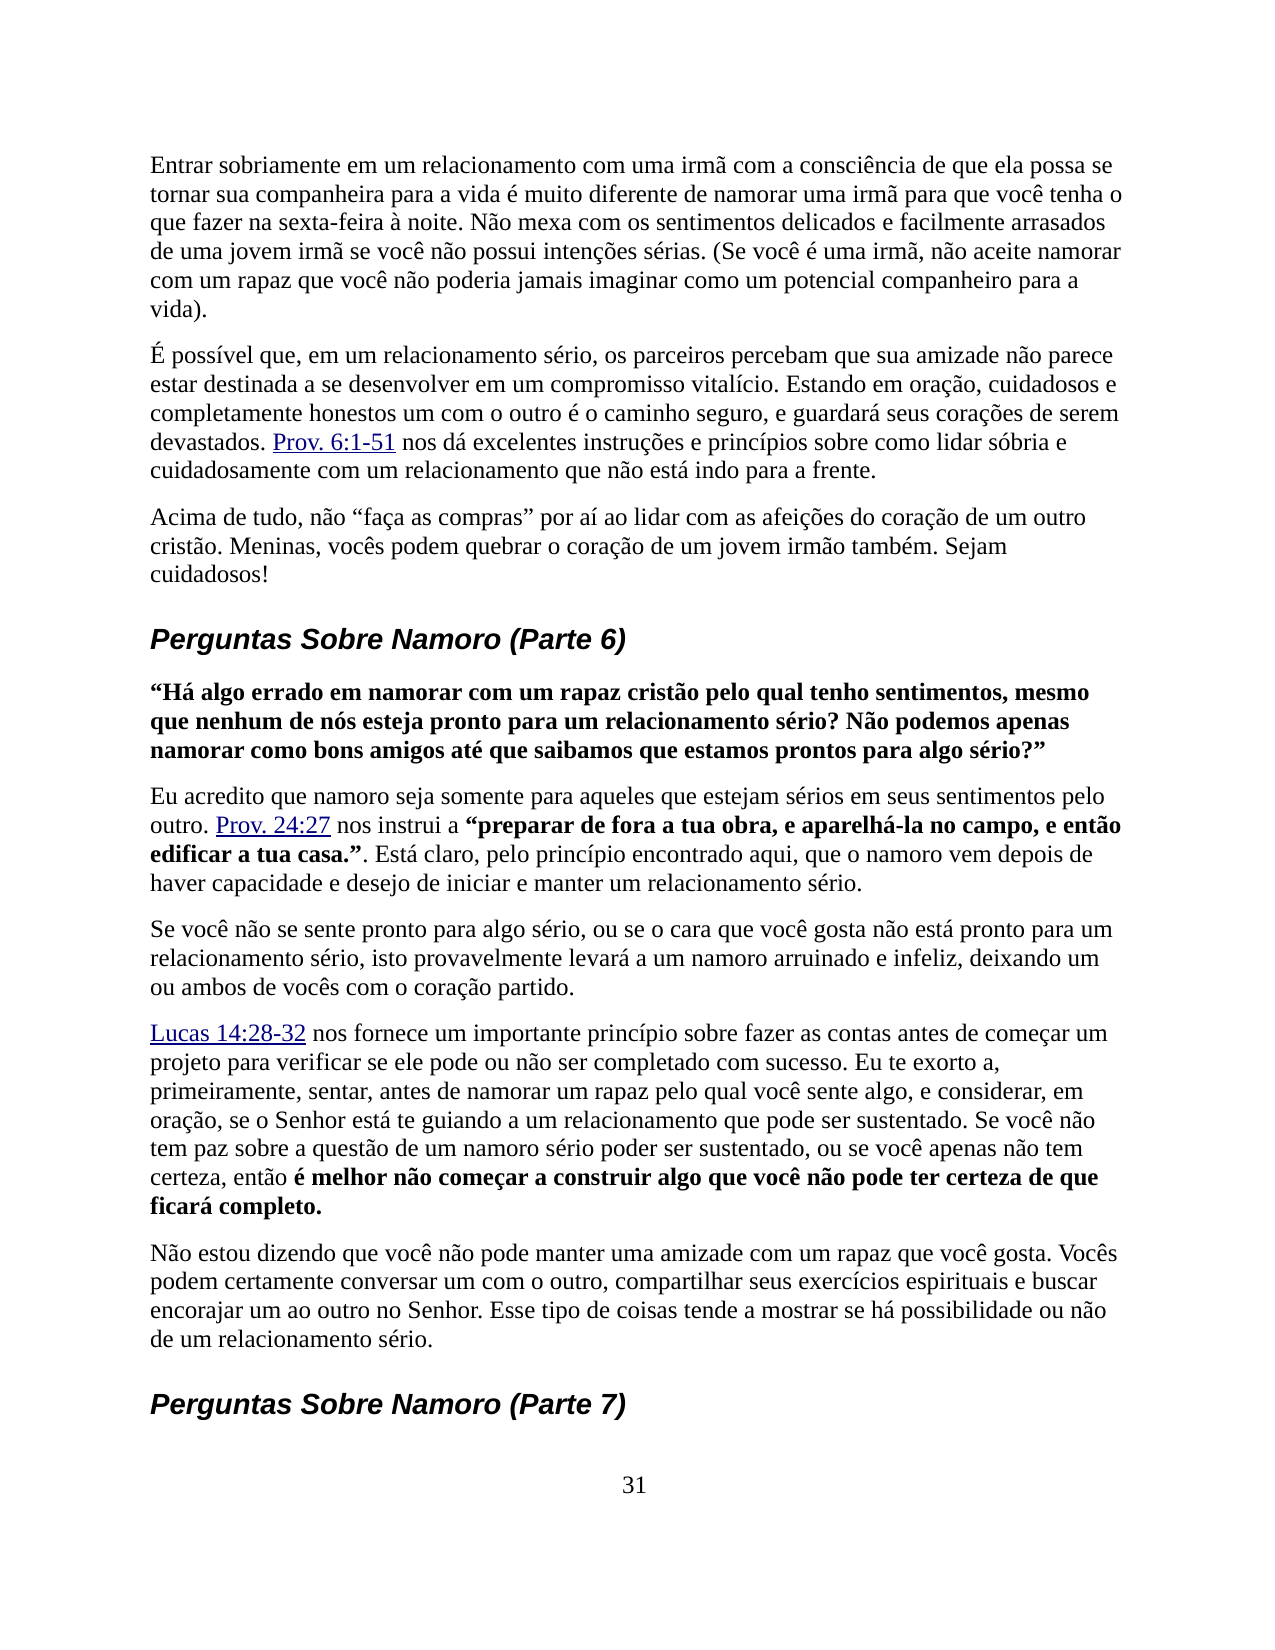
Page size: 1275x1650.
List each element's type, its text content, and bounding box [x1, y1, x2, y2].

text Lucas 14:28-32 nos fornece um importante princípio sobre fazer as contas antes de começar um projeto para verificar se ele pode ou não ser completado com sucesso. Eu te exorto a, primeiramente, sentar, antes de namorar um rapaz pelo qual você sente algo, e considerar, em oração, se o Senhor está te guiando a um relacionamento que pode ser sustentado. Se você não tem paz sobre a questão de um namoro sério poder ser sustentado, ou se você apenas não tem certeza, então é melhor não começar a construir algo que você não pode ter certeza de que ficará completo. [150, 1018, 1125, 1220]
subtitle Perguntas Sobre Namoro (Parte 6) [150, 622, 1125, 656]
text Acima de tudo, não “faça as compras” por aí ao lidar com as afeições do coração de um outro cristão. Meninas, vocês podem quebrar o coração de um jovem irmão também. Sejam cuidadosos! [150, 502, 1125, 588]
text “Há algo errado em namorar com um rapaz cristão pelo qual tenho sentimentos, mesmo que nenhum de nós esteja pronto para um relacionamento sério? Não podemos apenas namorar como bons amigos até que saibamos que estamos prontos para algo sério?” [150, 677, 1125, 763]
text Se você não se sente pronto para algo sério, ou se o cara que você gosta não está pronto para um relacionamento sério, isto provavelmente levará a um namoro arruinado e infeliz, deixando um ou ambos de vocês com o coração partido. [150, 914, 1125, 1001]
text Não estou dizendo que você não pode manter uma amizade com um rapaz que você gosta. Vocês podem certamente conversar um com o outro, compartilhar seus exercícios espirituais e buscar encorajar um ao outro no Senhor. Esse tipo de coisas tende a mostrar se há possibilidade ou não de um relacionamento sério. [150, 1238, 1125, 1353]
text Eu acredito que namoro seja somente para aqueles que estejam sérios em seus sentimentos pelo outro. Prov. 24:27 nos instrui a “preparar de fora a tua obra, e aparelhá-la no campo, e então edificar a tua casa.”. Está claro, pelo princípio encontrado aqui, que o namoro vem depois de haver capacidade e desejo de iniciar e manter um relacionamento sério. [150, 781, 1125, 896]
text Entrar sobriamente em um relacionamento com uma irmã com a consciência de que ela possa se tornar sua companheira para a vida é muito diferente de namorar uma irmã para que você tenha o que fazer na sexta-feira à noite. Não mexa com os sentimentos delicados e facilmente arrasados de uma jovem irmã se você não possui intenções sérias. (Se você é uma irmã, não aceite namorar com um rapaz que você não poderia jamais imaginar como um potencial companheiro para a vida). [150, 150, 1125, 322]
text É possível que, em um relacionamento sério, os parceiros percebam que sua amizade não parece estar destinada a se desenvolver em um compromisso vitalício. Estando em oração, cuidadosos e completamente honestos um com o outro é o caminho seguro, e guardará seus corações de serem devastados. Prov. 6:1-51 nos dá excelentes instruções e princípios sobre como lidar sóbria e cuidadosamente com um relacionamento que não está indo para a frente. [150, 340, 1125, 484]
subtitle Perguntas Sobre Namoro (Parte 7) [150, 1387, 1125, 1420]
